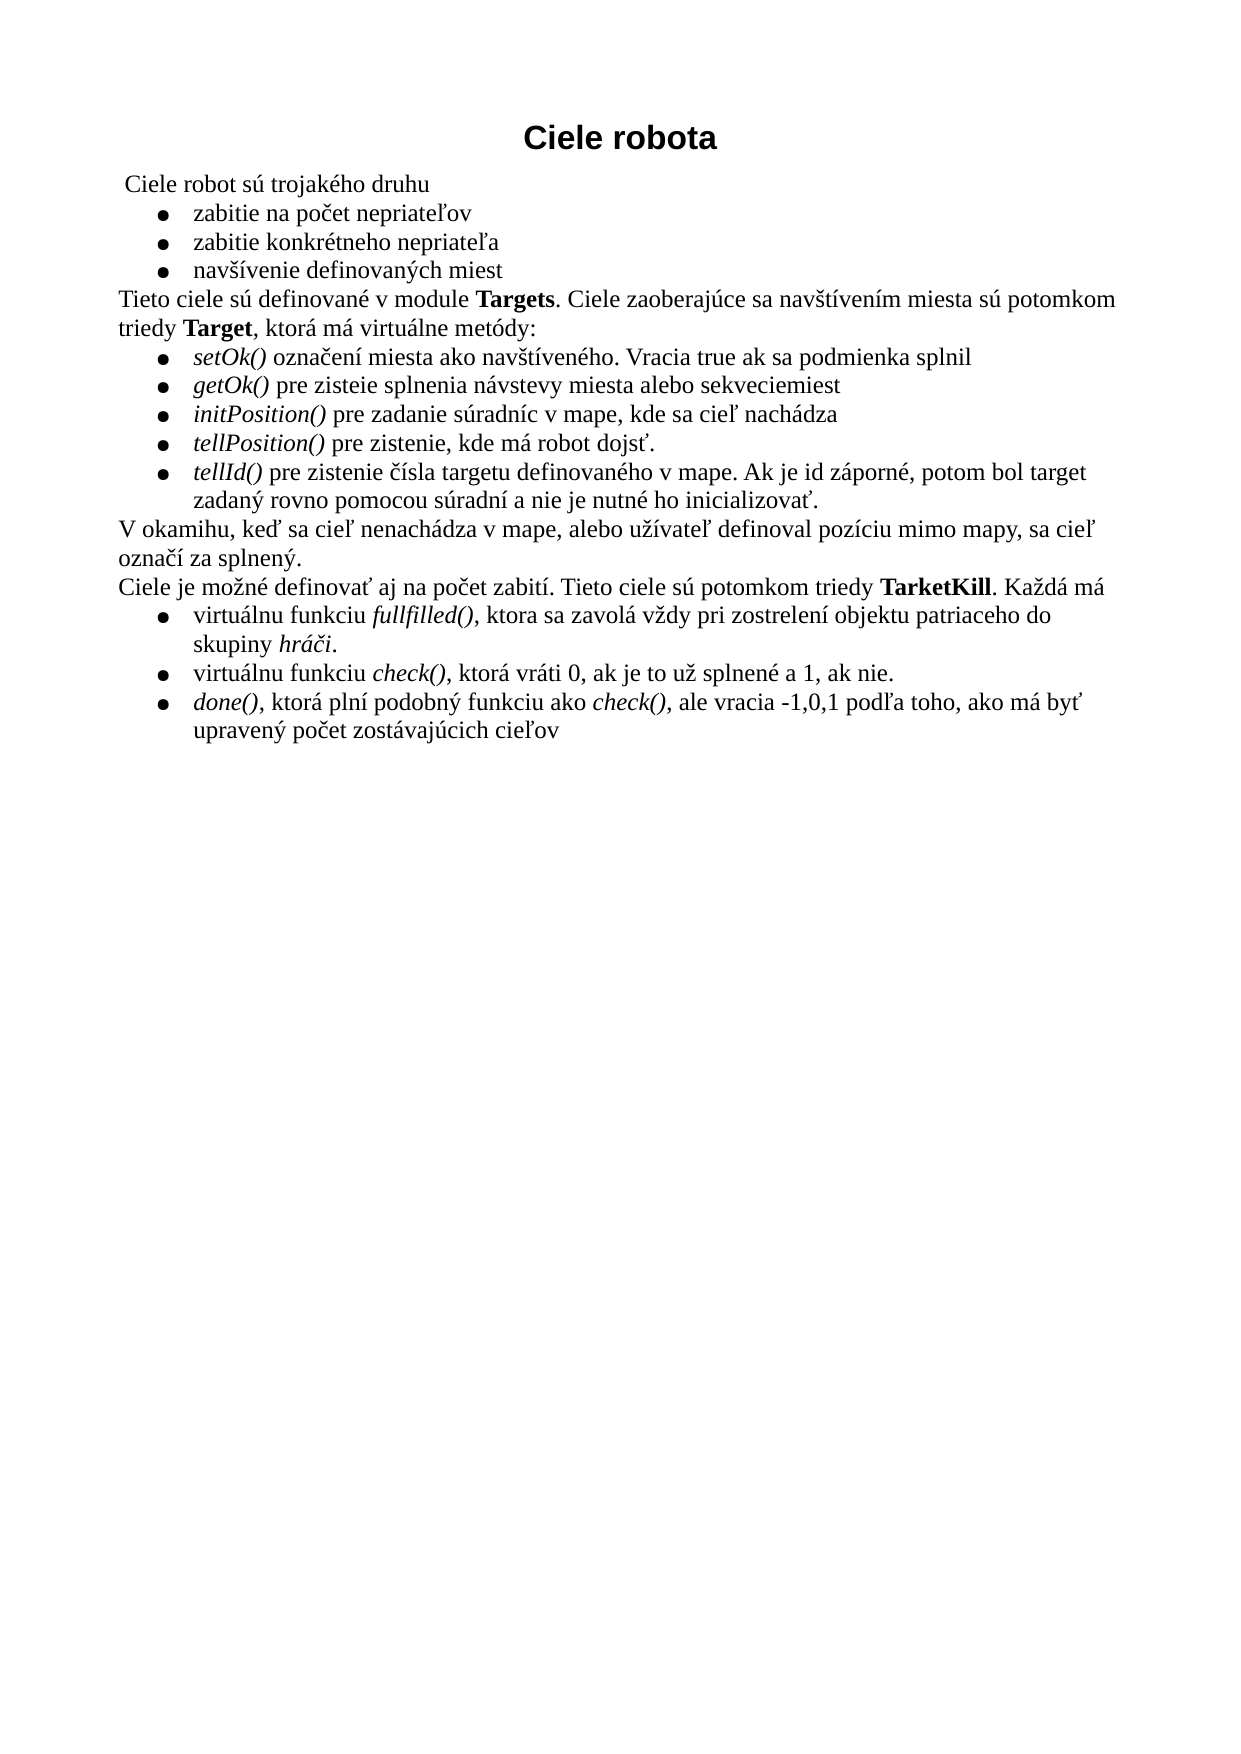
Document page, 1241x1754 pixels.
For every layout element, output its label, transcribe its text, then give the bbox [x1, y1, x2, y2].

list virtuálnu funkciu fullfilled(), ktora sa zavolá vždy pri zostrelení objektu patriaceho do skupiny hráči. [156, 601, 1122, 658]
list setOk() označení miesta ako navštíveného. Vracia true ak sa podmienka splnil [156, 342, 1122, 371]
list initPosition() pre zadanie súradníc v mape, kde sa cieľ nachádza [156, 399, 1122, 428]
list tellPosition() pre zistenie, kde má robot dojsť. [156, 428, 1122, 457]
text Ciele je možné definovať aj na počet zabití. Tieto ciele sú potomkom triedy TarketKill. Každá má [118, 572, 1122, 601]
text V okamihu, keď sa cieľ nenachádza v mape, alebo užívateľ definoval pozíciu mimo mapy, sa cieľ označí za splnený. [118, 514, 1122, 572]
list tellId() pre zistenie čísla targetu definovaného v mape. Ak je id záporné, potom bol target zadaný rovno pomocou súradní a nie je nutné ho inicializovať. [156, 457, 1122, 514]
list virtuálnu funkciu check(), ktorá vráti 0, ak je to už splnené a 1, ak nie. [156, 658, 1122, 687]
text Tieto ciele sú definované v module Targets. Ciele zaoberajúce sa navštívením miesta sú potomkom triedy Target, ktorá má virtuálne metódy: [118, 284, 1122, 342]
list zabitie na počet nepriateľov [156, 198, 1122, 227]
text Ciele robot sú trojakého druhu [118, 169, 1122, 198]
list getOk() pre zisteie splnenia návstevy miesta alebo sekveciemiest [156, 371, 1122, 399]
list navšívenie definovaných miest [156, 256, 1122, 284]
list done(), ktorá plní podobný funkciu ako check(), ale vracia -1,0,1 podľa toho, ako má byť upravený počet zostávajúcich cieľov [156, 687, 1122, 744]
subtitle Ciele robota [118, 118, 1122, 157]
list zabitie konkrétneho nepriateľa [156, 227, 1122, 256]
